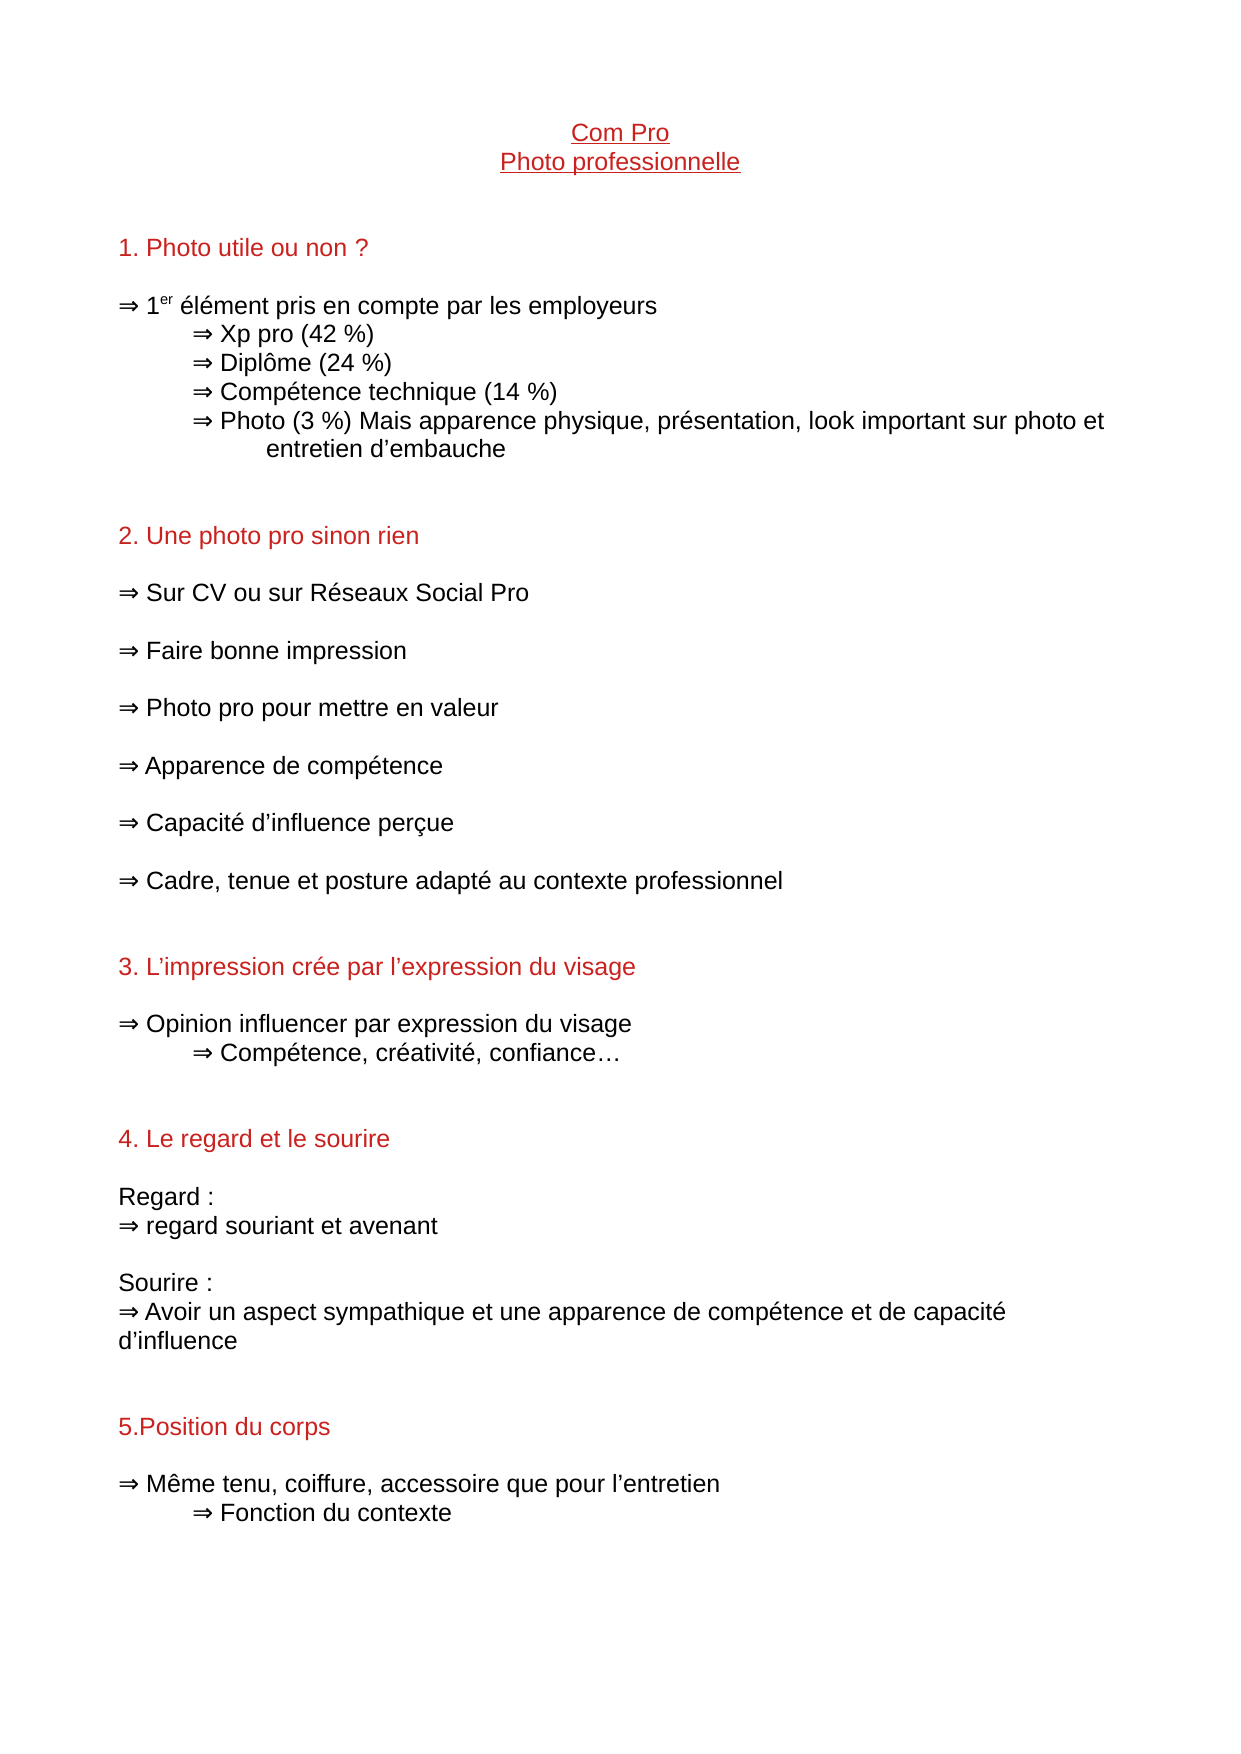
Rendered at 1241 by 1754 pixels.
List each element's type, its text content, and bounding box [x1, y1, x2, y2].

text ⇒ Photo pro pour mettre en valeur [118, 693, 1122, 722]
text ⇒ Faire bonne impression [118, 636, 1122, 664]
text ⇒ Apparence de compétence [118, 751, 1122, 779]
text ⇒ Photo (3 %) Mais apparence physique, présentation, look important sur photo et entretien d’embauche [118, 406, 1122, 463]
text ⇒ regard souriant et avenant [118, 1211, 1122, 1239]
text ⇒ Sur CV ou sur Réseaux Social Pro [118, 578, 1122, 607]
text Regard : [118, 1182, 1122, 1211]
text 4. Le regard et le sourire [118, 1124, 1122, 1153]
text ⇒ Compétence technique (14 %) [118, 377, 1122, 406]
text ⇒ Diplôme (24 %) [118, 348, 1122, 377]
text ⇒ Compétence, créativité, confiance… [118, 1038, 1122, 1067]
text Photo professionnelle [118, 147, 1122, 176]
text ⇒ Opinion influencer par expression du visage [118, 1009, 1122, 1038]
text ⇒ Avoir un aspect sympathique et une apparence de compétence et de capacité d’influence [118, 1297, 1122, 1354]
text 2. Une photo pro sinon rien [118, 521, 1122, 549]
text ⇒ 1er élément pris en compte par les employeurs [118, 291, 1122, 319]
text ⇒ Cadre, tenue et posture adapté au contexte professionnel [118, 866, 1122, 894]
text 5.Position du corps [118, 1412, 1122, 1441]
text 3. L’impression crée par l’expression du visage [118, 952, 1122, 981]
text 1. Photo utile ou non ? [118, 233, 1122, 262]
text ⇒ Capacité d’influence perçue [118, 808, 1122, 837]
text ⇒ Xp pro (42 %) [118, 319, 1122, 348]
text ⇒ Fonction du contexte [118, 1498, 1122, 1527]
text Com Pro [118, 118, 1122, 147]
text Sourire : [118, 1268, 1122, 1297]
text ⇒ Même tenu, coiffure, accessoire que pour l’entretien [118, 1469, 1122, 1498]
